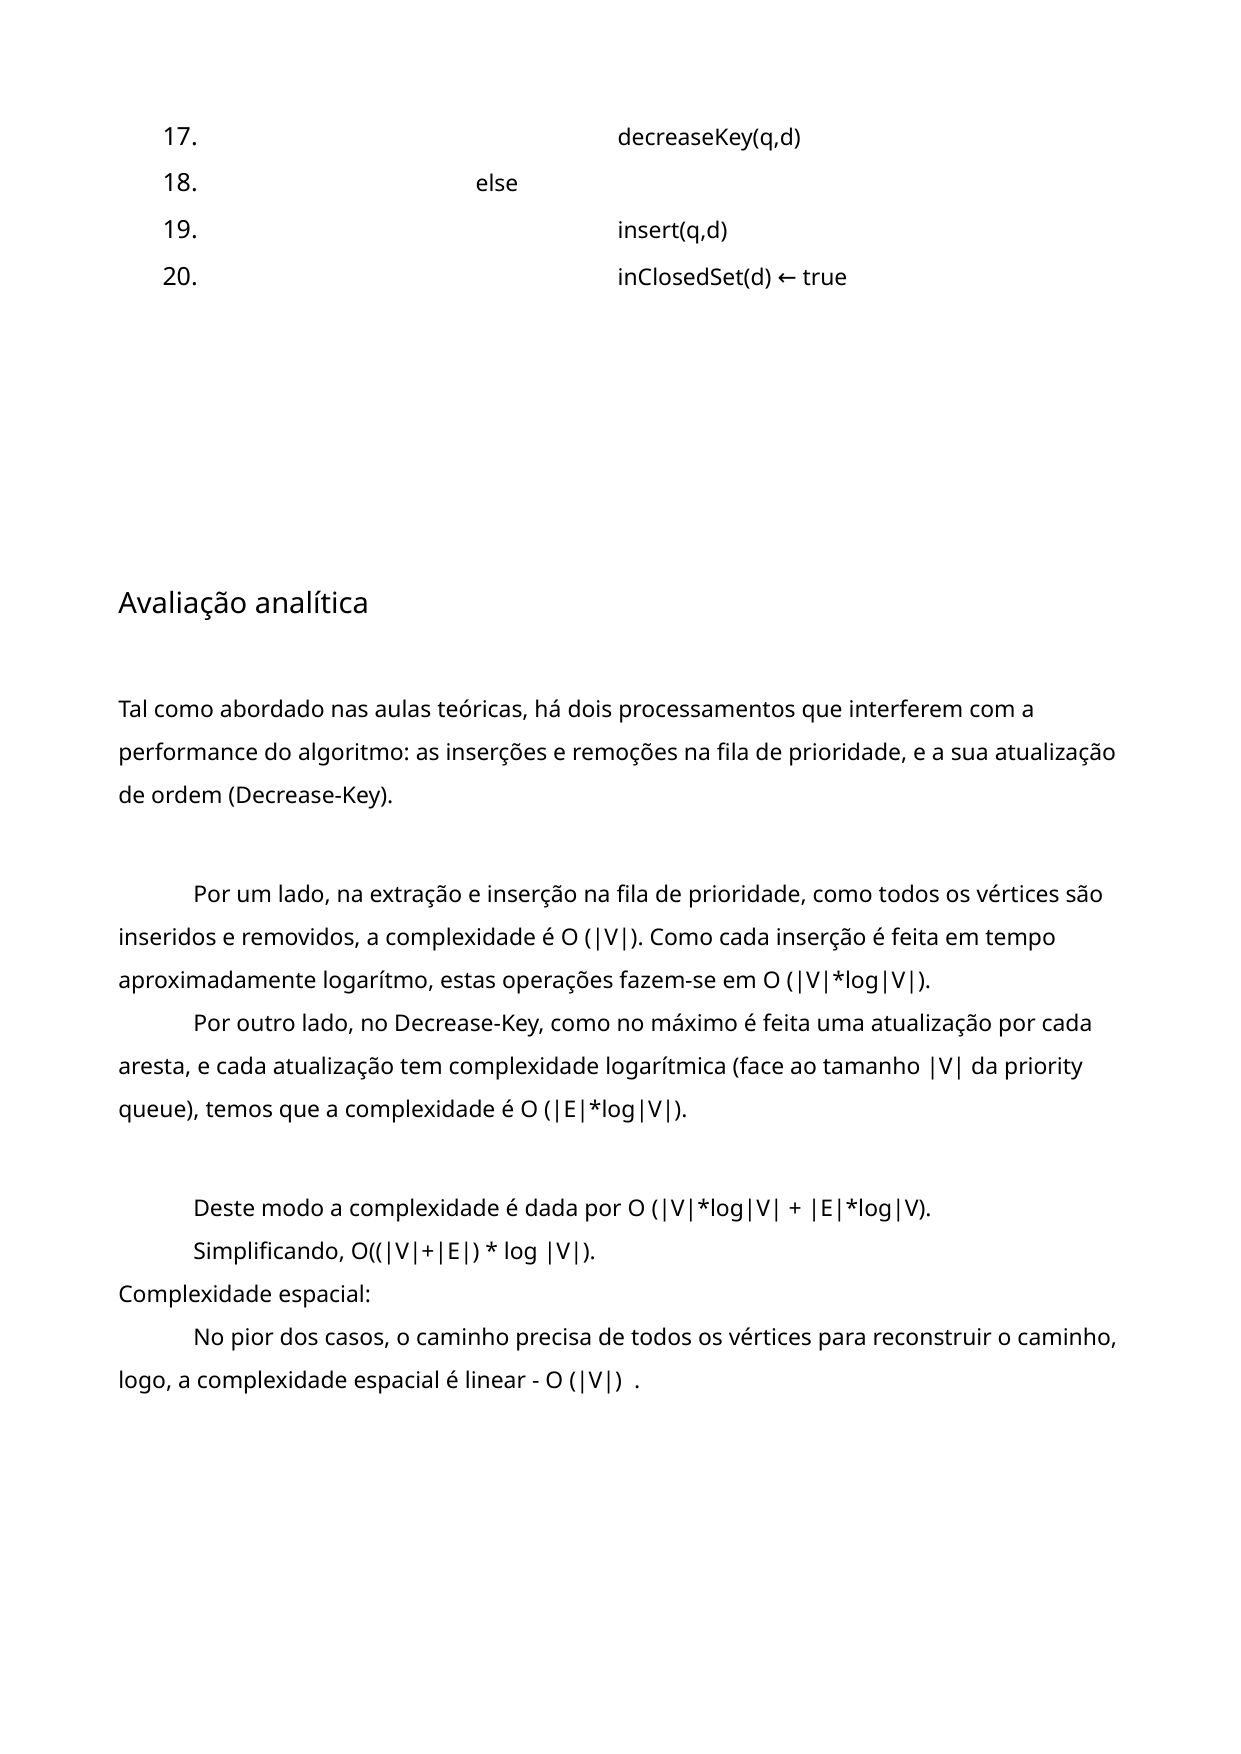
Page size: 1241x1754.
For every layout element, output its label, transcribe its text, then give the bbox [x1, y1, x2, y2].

text Simplificando, O((|V|+|E|) * log |V|). [118, 1235, 1122, 1266]
list decreaseKey(q,d) [162, 118, 1122, 152]
text Por um lado, na extração e inserção na fila de prioridade, como todos os vértices são inseridos e removidos, a complexidade é O (|V|). Como cada inserção é feita em tempo aproximadamente logarítmo, estas operações fazem-se em O (|V|*log|V|). [118, 877, 1122, 995]
text No pior dos casos, o caminho precisa de todos os vértices para reconstruir o caminho, logo, a complexidade espacial é linear - O (|V|) . [118, 1321, 1122, 1395]
text Tal como abordado nas aulas teóricas, há dois processamentos que interferem com a performance do algoritmo: as inserções e remoções na fila de prioridade, e a sua atualização de ordem (Decrease-Key). [118, 693, 1122, 810]
list else [162, 165, 1122, 199]
text Complexidade espacial: [118, 1278, 1122, 1309]
list inClosedSet(d) ← true [162, 259, 1122, 293]
text Por outro lado, no Decrease-Key, como no máximo é feita uma atualização por cada aresta, e cada atualização tem complexidade logarítmica (face ao tamanho |V| da priority queue), temos que a complexidade é O (|E|*log|V|). [118, 1007, 1122, 1124]
text Deste modo a complexidade é dada por O (|V|*log|V| + |E|*log|V). [118, 1192, 1122, 1223]
list insert(q,d) [162, 212, 1122, 246]
subtitle Avaliação analítica [118, 583, 1122, 622]
